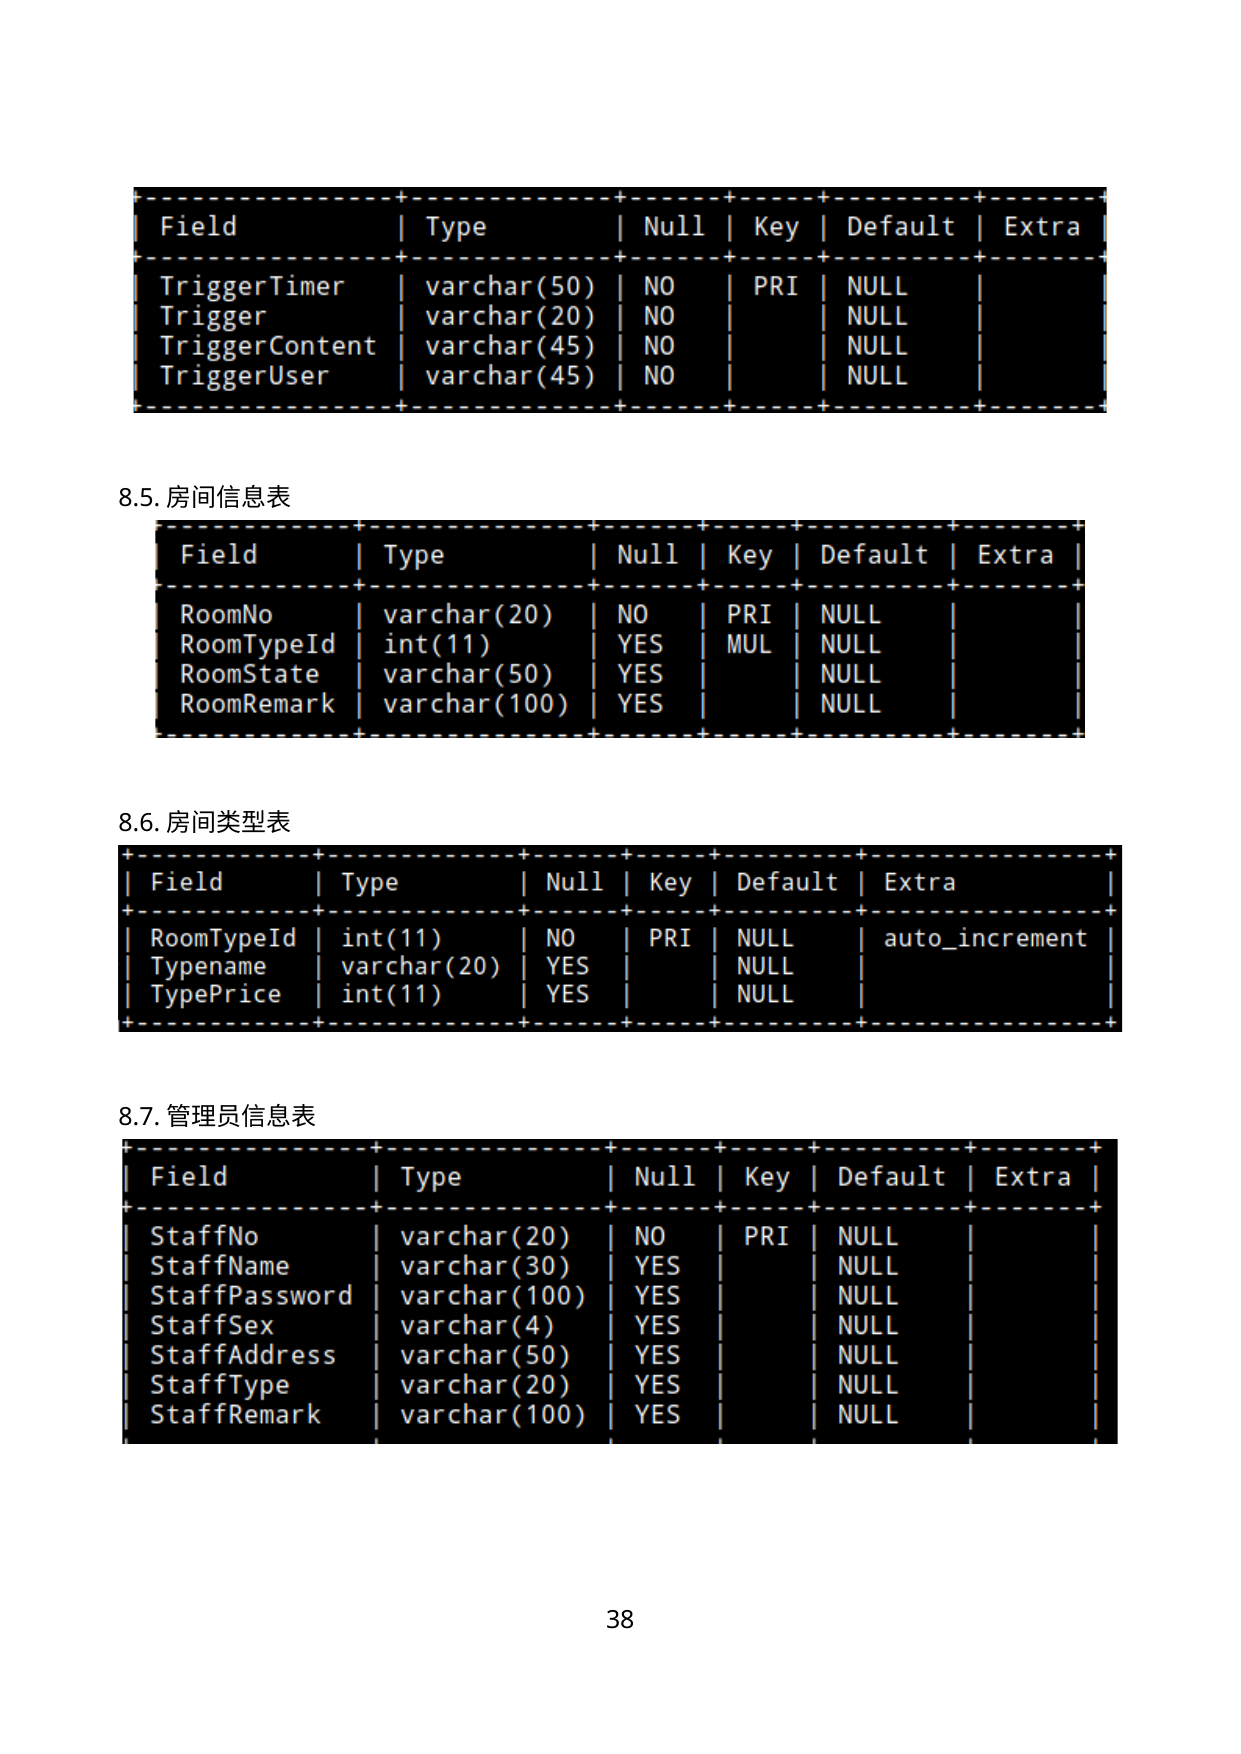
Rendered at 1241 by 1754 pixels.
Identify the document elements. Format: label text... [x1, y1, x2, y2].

subtitle 房间类型表 [118, 802, 1122, 838]
picture [122, 1139, 1118, 1444]
subtitle 管理员信息表 [118, 1096, 1122, 1132]
subtitle 房间信息表 [118, 477, 1122, 513]
picture [118, 845, 1123, 1032]
picture [155, 520, 1085, 738]
picture [133, 187, 1107, 413]
